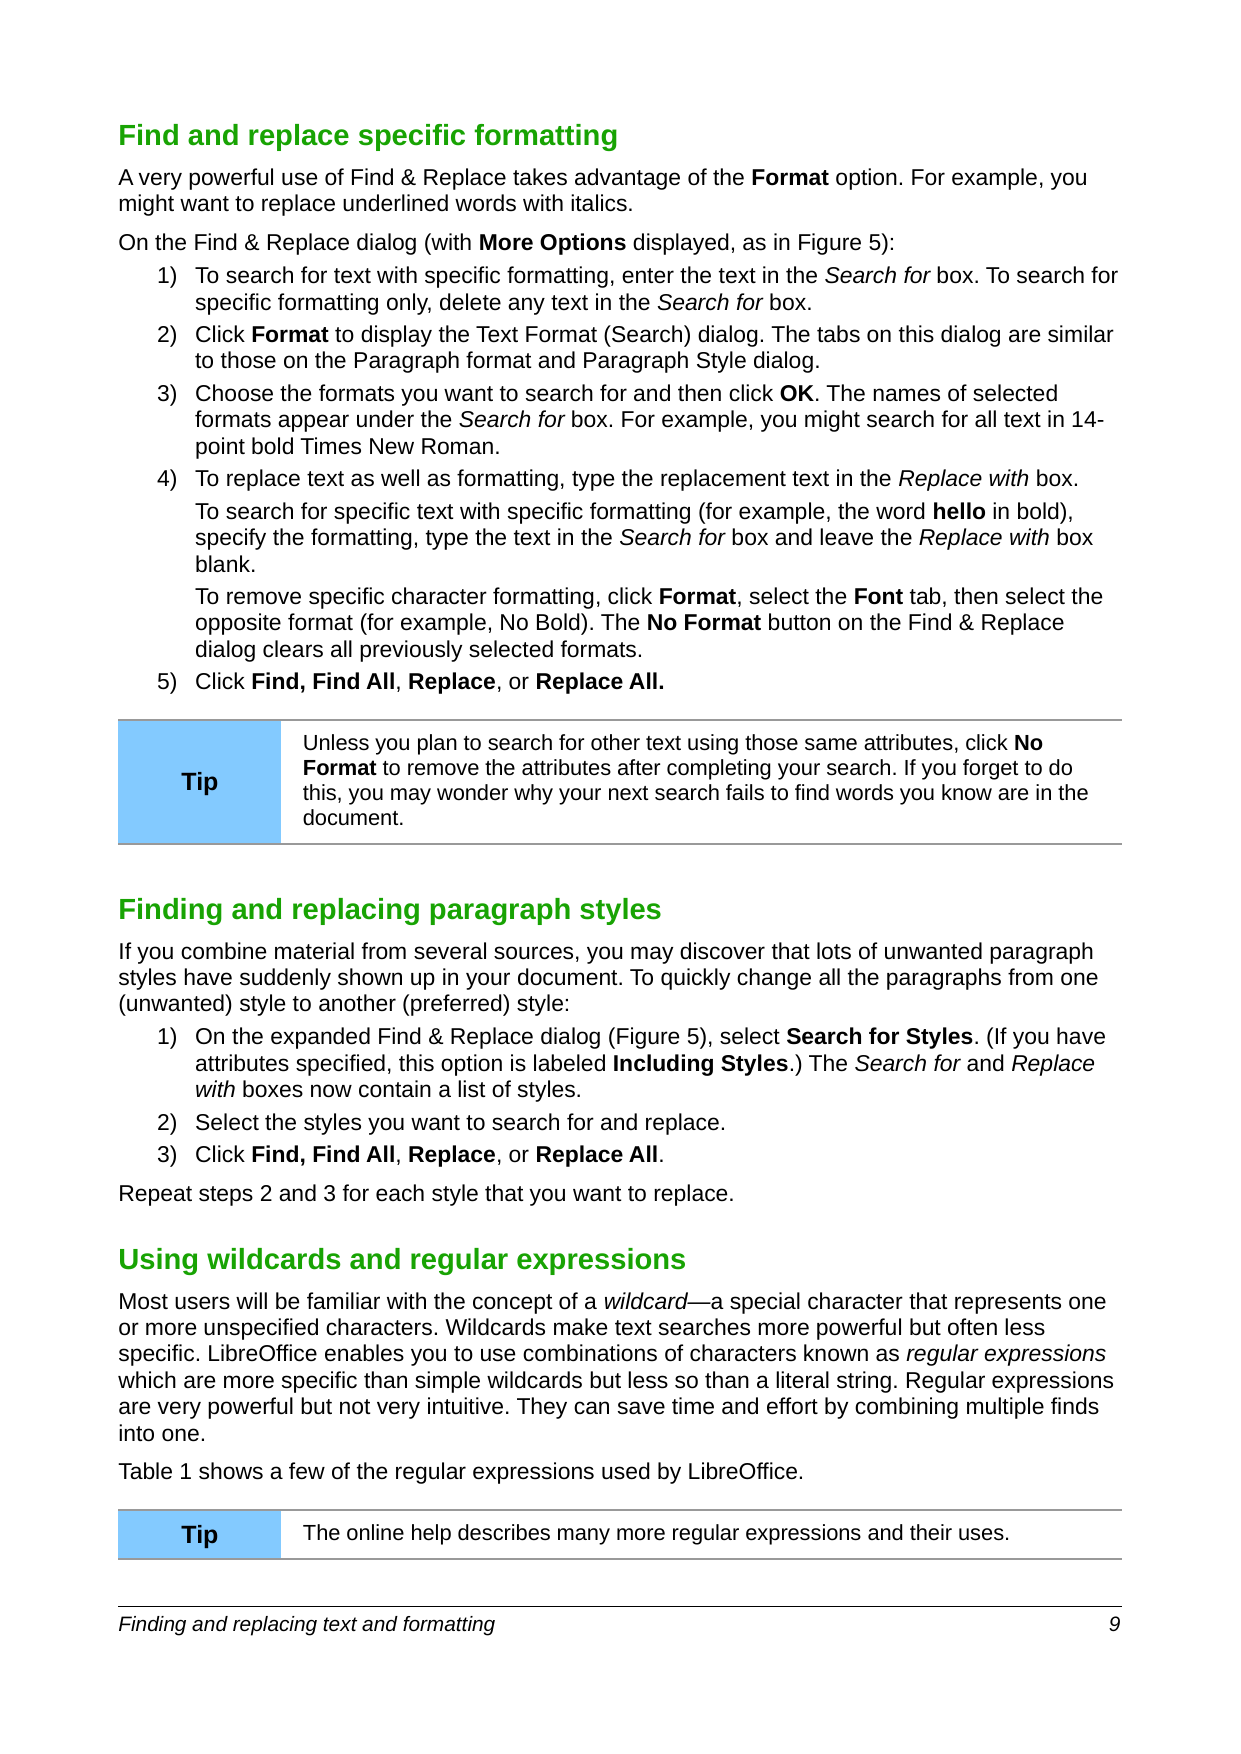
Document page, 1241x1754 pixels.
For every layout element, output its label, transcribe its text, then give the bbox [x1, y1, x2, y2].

list To remove specific character formatting, click Format, select the Font tab, then select the opposite format (for example, No Bold). The No Format button on the Find & Replace dialog clears all previously selected formats. [195, 583, 1122, 662]
list If you combine material from several sources, you may discover that lots of unwanted paragraph styles have suddenly shown up in your document. To quickly change all the paragraphs from one (unwanted) style to another (preferred) style: [118, 938, 1122, 1017]
text Repeat steps 2 and 3 for each style that you want to replace. [118, 1180, 1122, 1206]
list Select the styles you want to search for and replace. [177, 1108, 1122, 1135]
subtitle Find and replace specific formatting [118, 118, 1122, 152]
list On the Find & Replace dialog (with More Options displayed, as in Figure 5): [118, 229, 1122, 256]
text Most users will be familiar with the concept of a wildcard—a special character that represents one or more unspecified characters. Wildcards make text searches more powerful but often less specific. LibreOffice enables you to use combinations of characters known as regular expressions which are more specific than simple wildcards but less so than a literal string. Regular expressions are very powerful but not very intuitive. They can save time and effort by combining multiple finds into one. [118, 1288, 1122, 1446]
list Choose the formats you want to search for and then click OK. The names of selected formats appear under the Search for box. For example, you might search for all text in 14-point bold Times New Roman. [177, 380, 1122, 459]
subtitle Finding and replacing paragraph styles [118, 892, 1122, 925]
list Click Find, Find All, Replace, or Replace All. [177, 1141, 1122, 1167]
list On the expanded Find & Replace dialog (Figure 5), select Search for Styles. (If you have attributes specified, this option is labeled Including Styles.) The Search for and Replace with boxes now contain a list of styles. [177, 1023, 1122, 1102]
table_header Unless you plan to search for other text using those same attributes, click No Format to remove the attributes after completing your search. If you forget to do this, you may wonder why your next search fails to find words you know are in the document. [281, 721, 1122, 843]
subtitle Using wildcards and regular expressions [118, 1242, 1122, 1275]
list To replace text as well as formatting, type the replacement text in the Replace with box. [177, 465, 1122, 492]
list Click Format to display the Text Format (Search) dialog. The tabs on this dialog are similar to those on the Paragraph format and Paragraph Style dialog. [177, 321, 1122, 374]
text A very powerful use of Find & Replace takes advantage of the Format option. For example, you might want to replace underlined words with italics. [118, 164, 1122, 217]
text Table 1 shows a few of the regular expressions used by LibreOffice. [118, 1458, 1122, 1485]
list Click Find, Find All, Replace, or Replace All. [177, 668, 1122, 694]
list To search for text with specific formatting, enter the text in the Search for box. To search for specific formatting only, delete any text in the Search for box. [177, 262, 1122, 315]
table_header Tip [118, 1511, 281, 1558]
table_header Tip [118, 721, 281, 843]
list To search for specific text with specific formatting (for example, the word hello in bold), specify the formatting, type the text in the Search for box and leave the Replace with box blank. [195, 498, 1122, 577]
table_header The online help describes many more regular expressions and their uses. [281, 1511, 1122, 1558]
